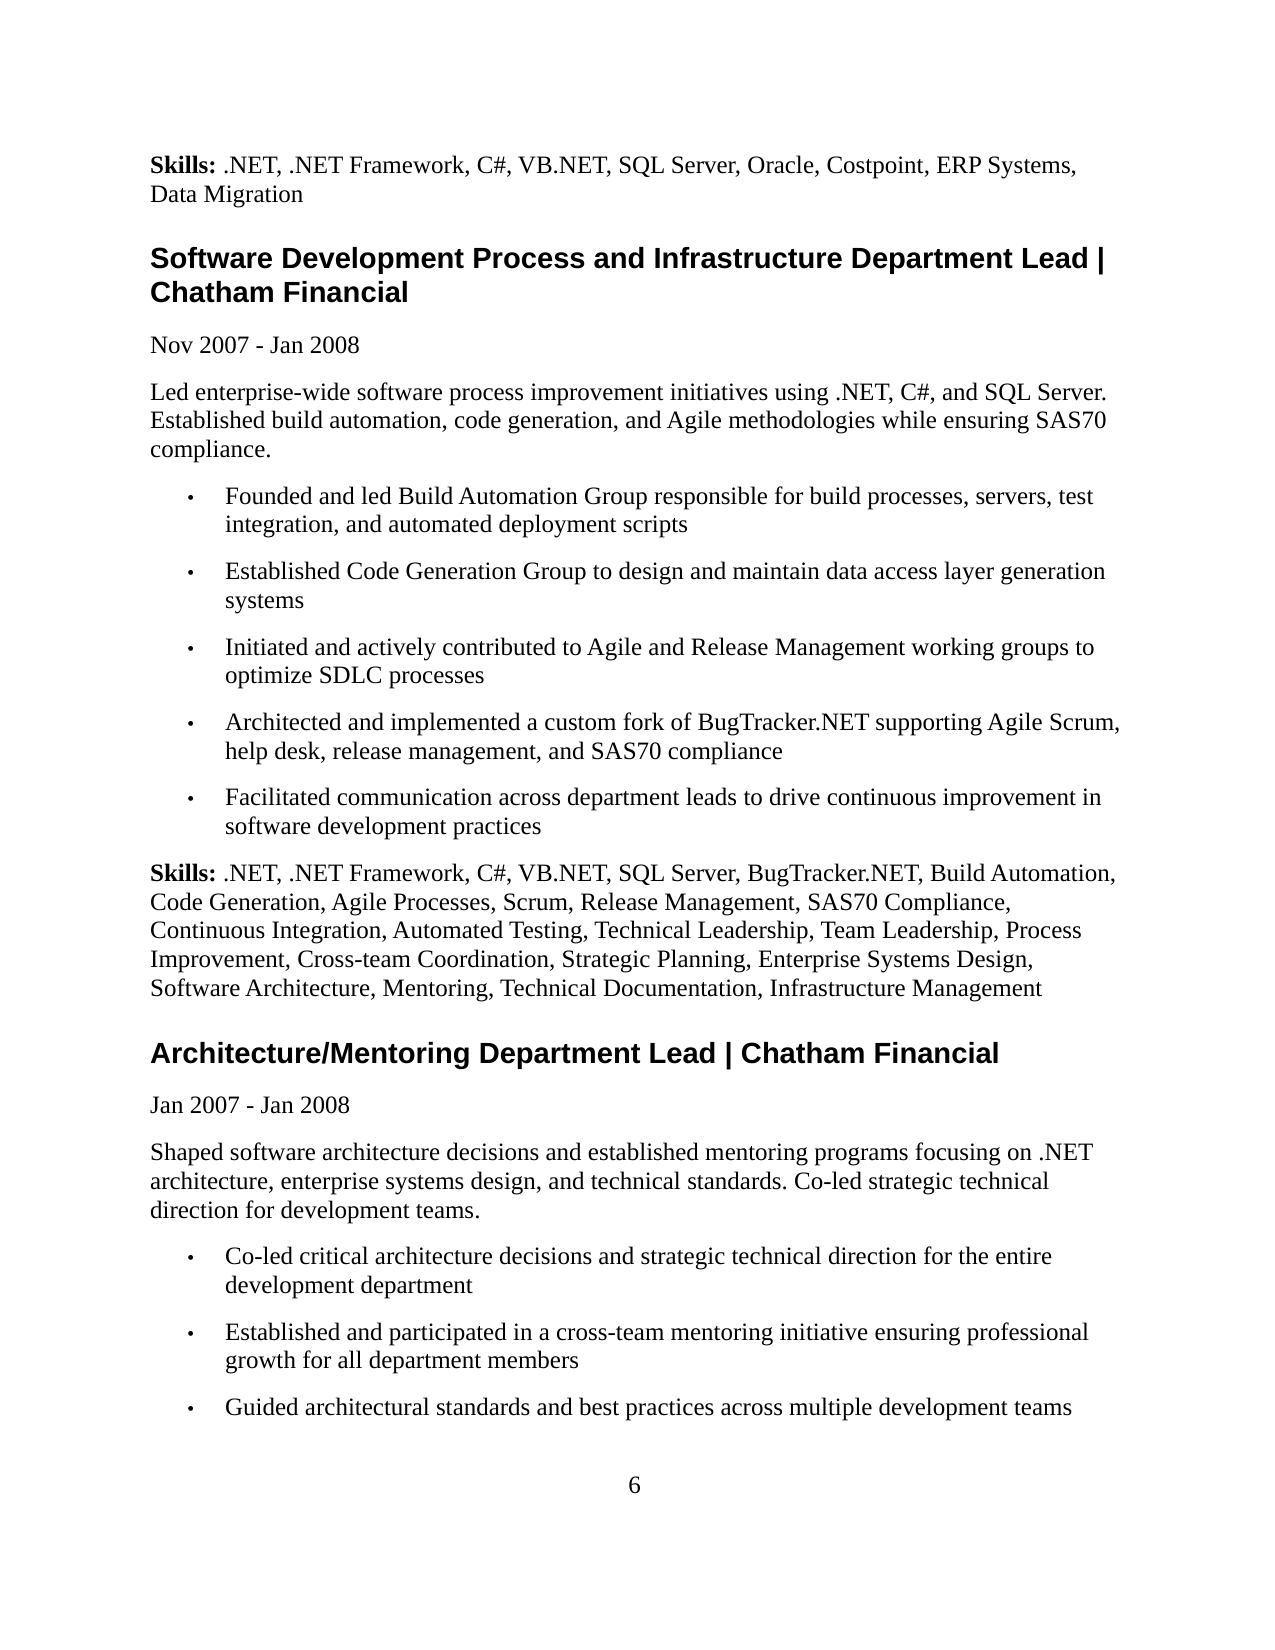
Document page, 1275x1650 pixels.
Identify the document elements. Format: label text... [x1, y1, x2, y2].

list Co-led critical architecture decisions and strategic technical direction for the entire development department [187, 1241, 1125, 1299]
list Facilitated communication across department leads to drive continuous improvement in software development practices [187, 782, 1125, 840]
text Nov 2007 - Jan 2008 [150, 330, 1125, 359]
text Skills: .NET, .NET Framework, C#, VB.NET, SQL Server, Oracle, Costpoint, ERP Systems, Data Migration [150, 150, 1125, 207]
list Initiated and actively contributed to Agile and Release Management working groups to optimize SDLC processes [187, 632, 1125, 689]
list Founded and led Build Automation Group responsible for build processes, servers, test integration, and automated deployment scripts [187, 481, 1125, 538]
list Guided architectural standards and best practices across multiple development teams [187, 1392, 1125, 1421]
list Established and participated in a cross-team mentoring initiative ensuring professional growth for all department members [187, 1317, 1125, 1374]
text Led enterprise-wide software process improvement initiatives using .NET, C#, and SQL Server. Established build automation, code generation, and Agile methodologies while ensuring SAS70 compliance. [150, 377, 1125, 463]
text Shaped software architecture decisions and established mentoring programs focusing on .NET architecture, enterprise systems design, and technical standards. Co-led strategic technical direction for development teams. [150, 1137, 1125, 1223]
text Skills: .NET, .NET Framework, C#, VB.NET, SQL Server, BugTracker.NET, Build Automation, Code Generation, Agile Processes, Scrum, Release Management, SAS70 Compliance, Continuous Integration, Automated Testing, Technical Leadership, Team Leadership, Process Improvement, Cross-team Coordination, Strategic Planning, Enterprise Systems Design, Software Architecture, Mentoring, Technical Documentation, Infrastructure Management [150, 858, 1125, 1002]
subtitle Software Development Process and Infrastructure Department Lead | Chatham Financial [150, 241, 1125, 308]
list Architected and implemented a custom fork of BugTracker.NET supporting Agile Scrum, help desk, release management, and SAS70 compliance [187, 707, 1125, 764]
list Established Code Generation Group to design and maintain data access layer generation systems [187, 556, 1125, 614]
subtitle Architecture/Mentoring Department Lead | Chatham Financial [150, 1036, 1125, 1069]
text Jan 2007 - Jan 2008 [150, 1091, 1125, 1119]
